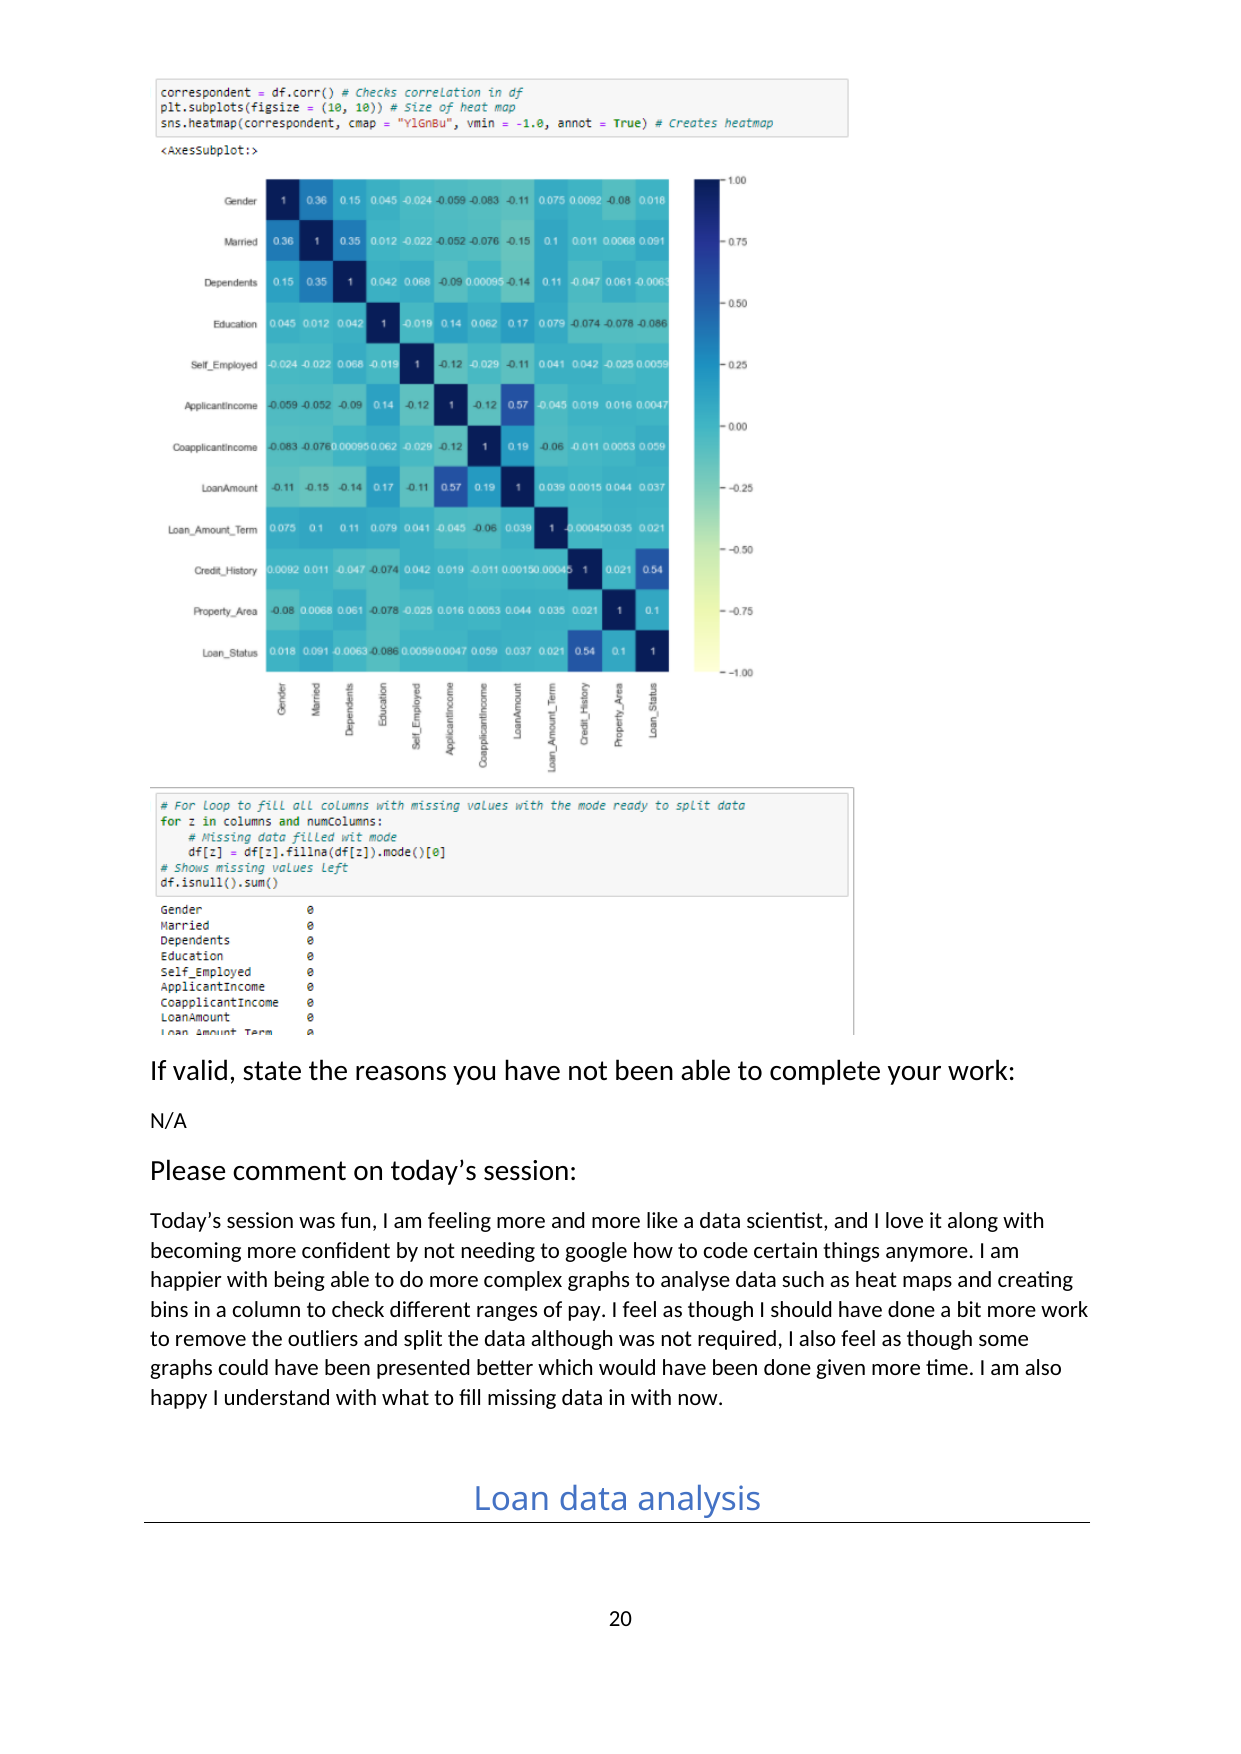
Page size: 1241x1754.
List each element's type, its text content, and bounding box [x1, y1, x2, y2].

text Please comment on today’s session: [150, 1152, 1090, 1188]
text If valid, state the reasons you have not been able to complete your work: [150, 1052, 1090, 1088]
text Today’s session was fun, I am feeling more and more like a data scientist, and I love it along with becoming more confident by not needing to google how to code certain things anymore. I am happier with being able to do more complex graphs to analyse data such as heat maps and creating bins in a column to check different ranges of pay. I feel as though I should have done a bit more work to remove the outliers and split the data although was not required, I also feel as though some graphs could have been presented better which would have been done given more time. I am also happy I understand with what to fill missing data in with now. [150, 1207, 1090, 1411]
subtitle Loan data analysis [144, 1475, 1090, 1522]
text N/A [150, 1106, 1090, 1134]
